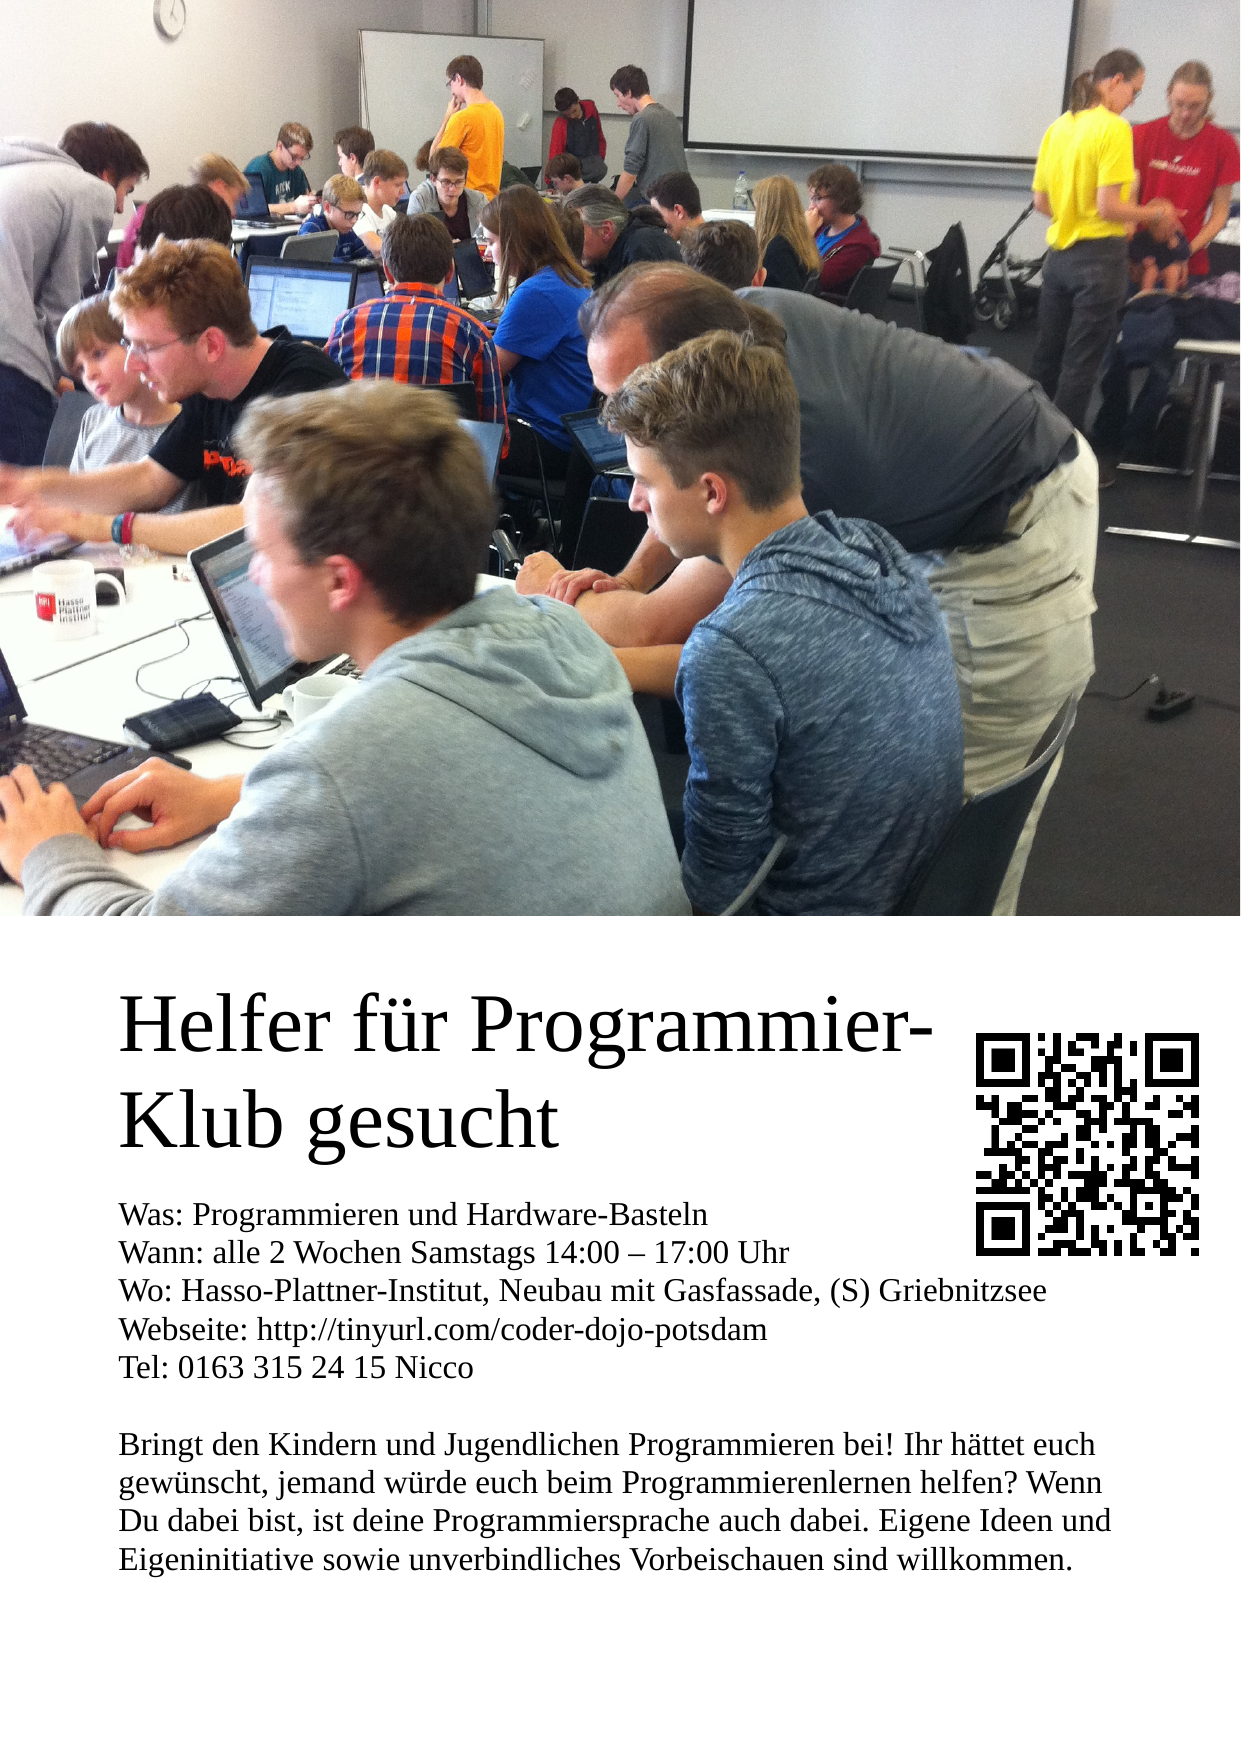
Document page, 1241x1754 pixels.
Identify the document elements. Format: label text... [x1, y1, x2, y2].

text Was: Programmieren und Hardware-Basteln [118, 1194, 968, 1232]
text Helfer für Programmier- [118, 973, 1122, 1069]
picture [968, 1025, 1206, 1263]
picture [0, 0, 1241, 916]
text Webseite: http://tinyurl.com/coder-dojo-potsdam [118, 1309, 1122, 1347]
text Tel: 0163 315 24 15 Nicco [118, 1347, 1122, 1386]
text Wo: Hasso-Plattner-Institut, Neubau mit Gasfassade, (S) Griebnitzsee [118, 1271, 1122, 1309]
text Wann: alle 2 Wochen Samstags 14:00 – 17:00 Uhr [118, 1232, 1122, 1271]
text Klub gesucht [118, 1069, 968, 1165]
text Bringt den Kindern und Jugendlichen Programmieren bei! Ihr hättet euch gewünscht, jemand würde euch beim Programmierenlernen helfen? Wenn Du dabei bist, ist deine Programmiersprache auch dabei. Eigene Ideen und Eigeninitiative sowie unverbindliches Vorbeischauen sind willkommen. [118, 1424, 1122, 1577]
